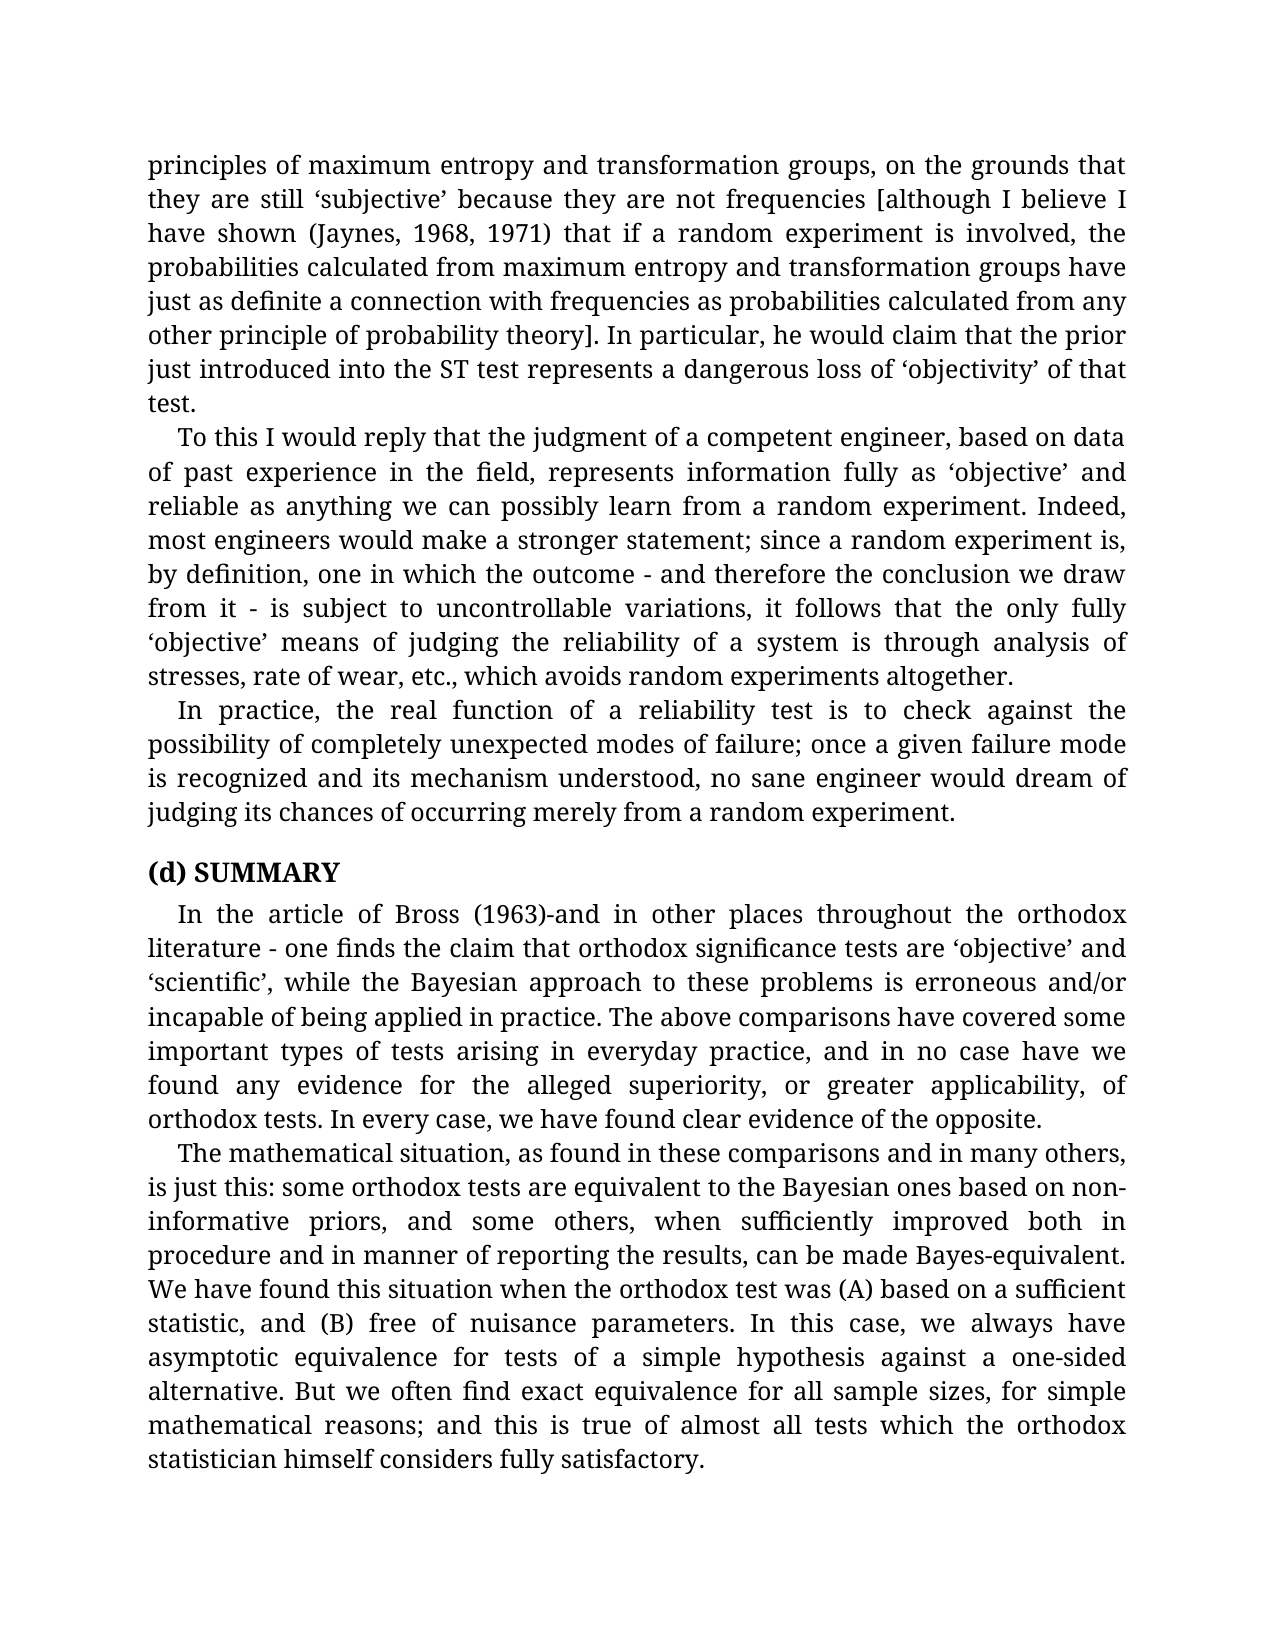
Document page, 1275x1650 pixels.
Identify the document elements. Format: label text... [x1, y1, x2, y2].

text In practice, the real function of a reliability test is to check against the possibility of completely unexpected modes of failure; once a given failure mode is recognized and its mechanism understood, no sane engineer would dream of judging its chances of occurring merely from a random experiment. [148, 693, 1127, 829]
subtitle (d) SUMMARY [148, 854, 1127, 891]
text principles of maximum entropy and transformation groups, on the grounds that they are still ‘subjective’ because they are not frequencies [although I believe I have shown (Jaynes, 1968, 1971) that if a random experiment is involved, the probabilities calculated from maximum entropy and transformation groups have just as definite a connection with frequencies as probabilities calculated from any other principle of probability theory]. In particular, he would claim that the prior just introduced into the ST test represents a dangerous loss of ‘objectivity’ of that test. [148, 148, 1127, 420]
text To this I would reply that the judgment of a competent engineer, based on data of past experience in the field, represents information fully as ‘objective’ and reliable as anything we can possibly learn from a random experiment. Indeed, most engineers would make a stronger statement; since a random experiment is, by definition, one in which the outcome - and therefore the conclusion we draw from it - is subject to uncontrollable variations, it follows that the only fully ‘objective’ means of judging the reliability of a system is through analysis of stresses, rate of wear, etc., which avoids random experiments altogether. [148, 420, 1127, 693]
text In the article of Bross (1963)-and in other places throughout the orthodox literature - one finds the claim that orthodox significance tests are ‘objective’ and ‘scientific’, while the Bayesian approach to these problems is erroneous and/or incapable of being applied in practice. The above comparisons have covered some important types of tests arising in everyday practice, and in no case have we found any evidence for the alleged superiority, or greater applicability, of orthodox tests. In every case, we have found clear evidence of the opposite. [148, 897, 1127, 1135]
text The mathematical situation, as found in these comparisons and in many others, is just this: some orthodox tests are equivalent to the Bayesian ones based on non-informative priors, and some others, when sufficiently improved both in procedure and in manner of reporting the results, can be made Bayes-equivalent. We have found this situation when the orthodox test was (A) based on a sufficient statistic, and (B) free of nuisance parameters. In this case, we always have asymptotic equivalence for tests of a simple hypothesis against a one-sided alternative. But we often find exact equivalence for all sample sizes, for simple mathematical reasons; and this is true of almost all tests which the orthodox statistician himself considers fully satisfactory. [148, 1135, 1127, 1476]
